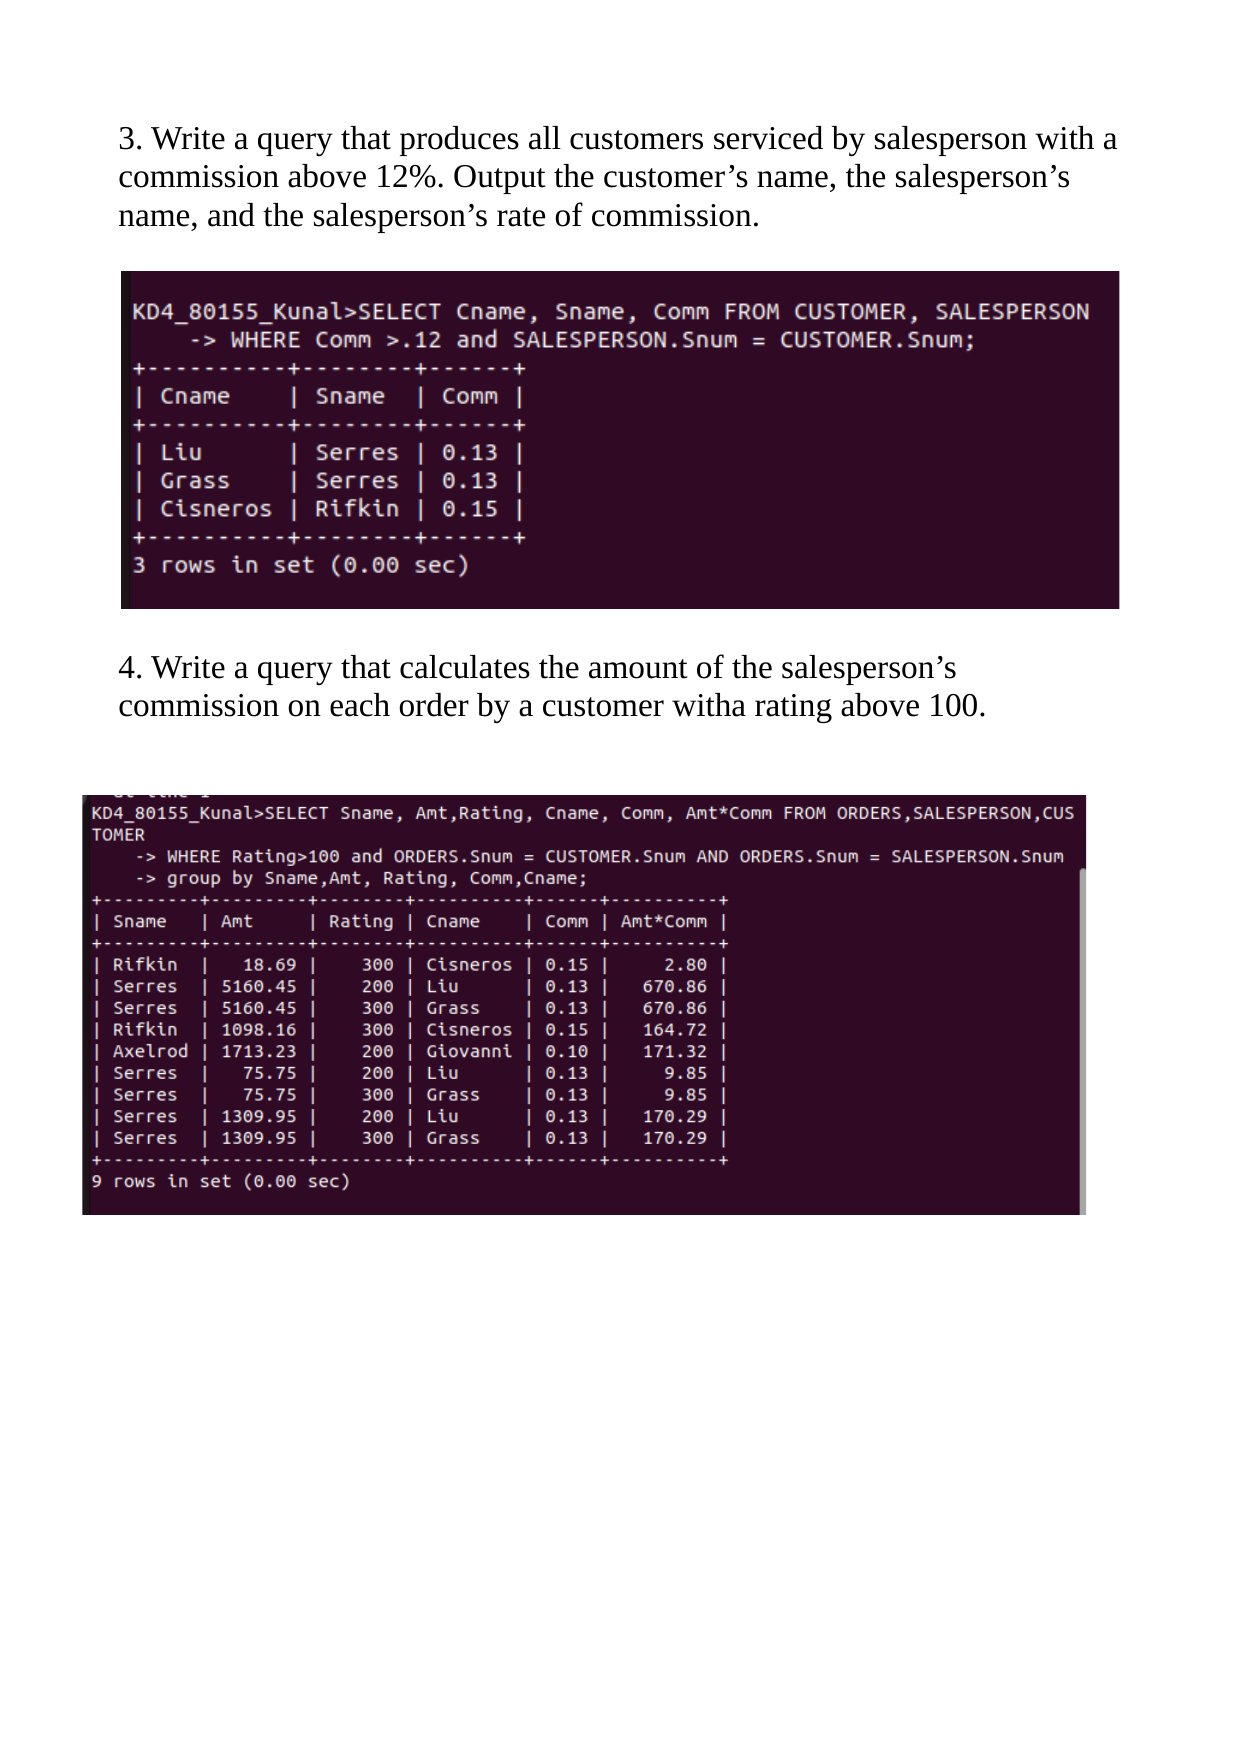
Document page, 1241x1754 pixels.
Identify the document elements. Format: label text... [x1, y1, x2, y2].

text 4. Write a query that calculates the amount of the salesperson’s commission on each order by a customer witha rating above 100. [118, 271, 1122, 724]
picture [82, 795, 1087, 1215]
text 3. Write a query that produces all customers serviced by salesperson with a commission above 12%. Output the customer’s name, the salesperson’s name, and the salesperson’s rate of commission. [118, 118, 1122, 233]
picture [121, 271, 1120, 609]
